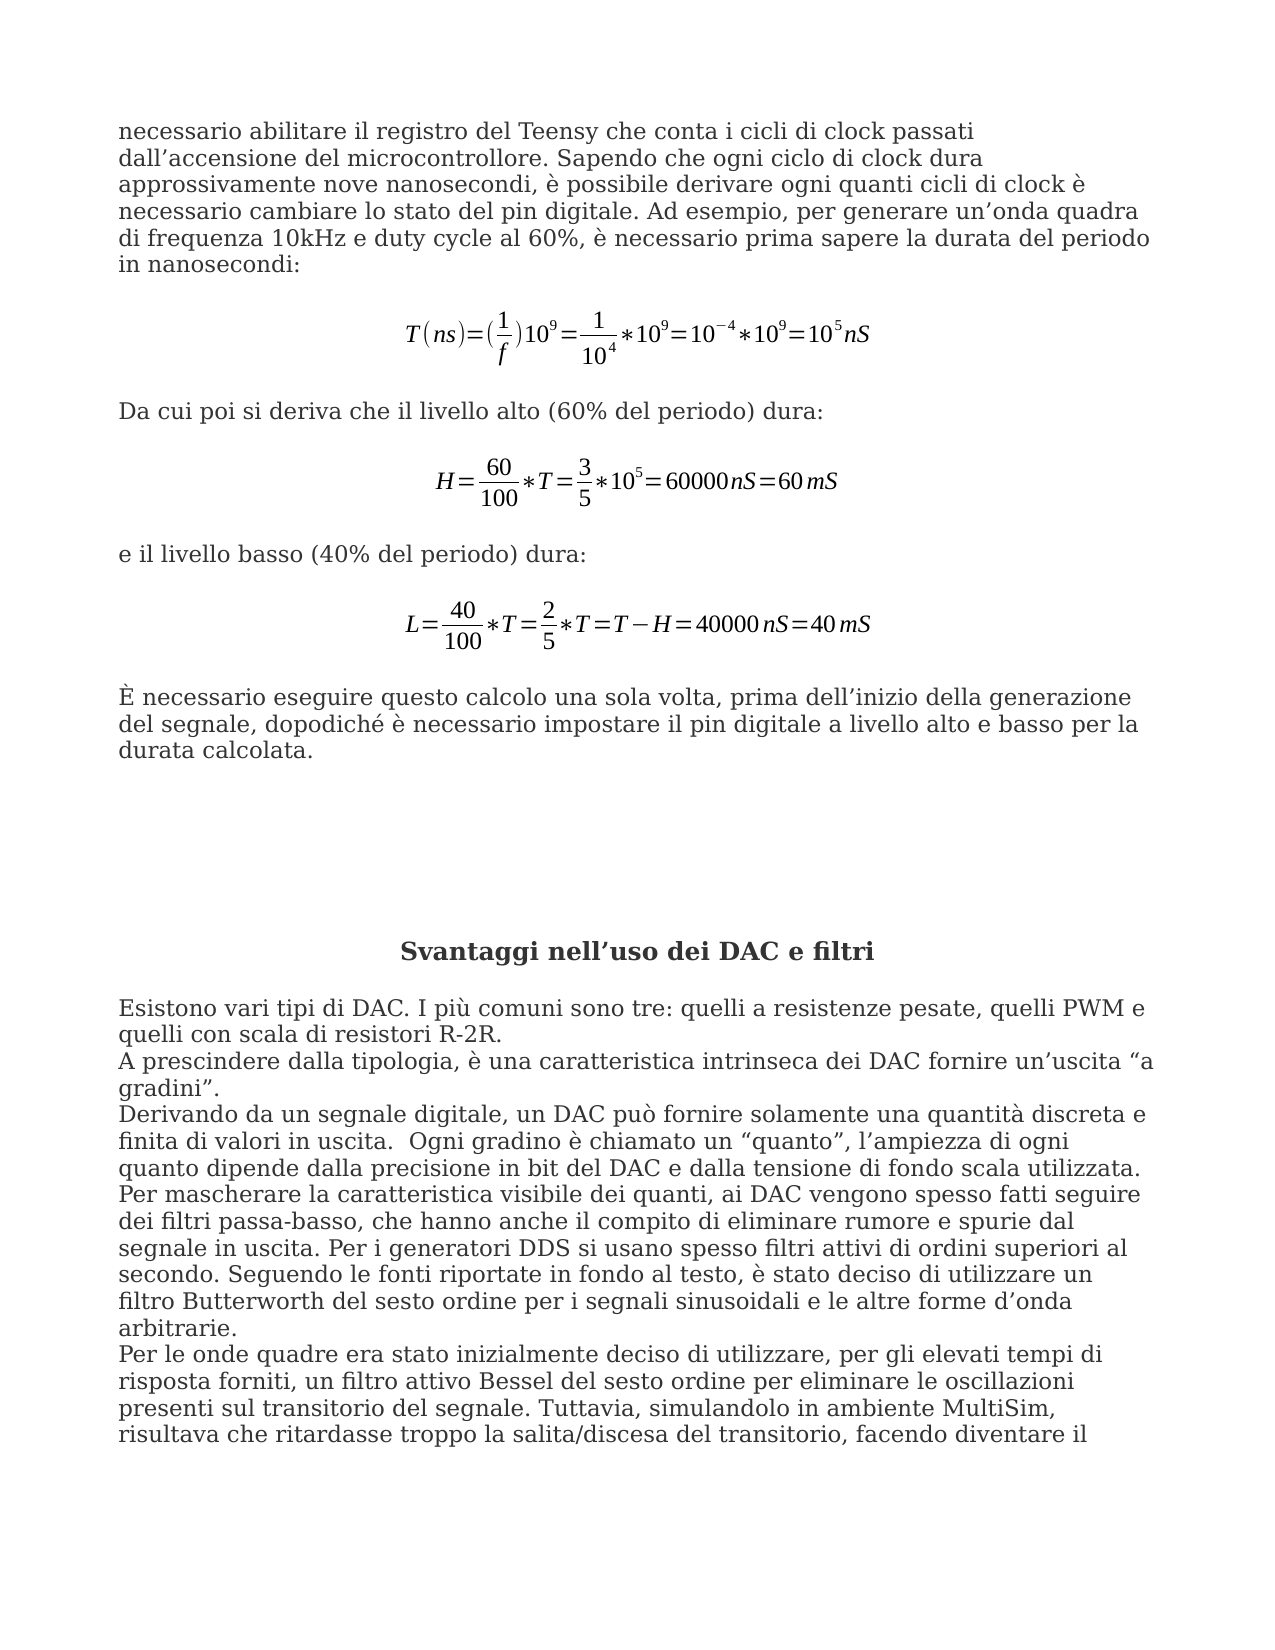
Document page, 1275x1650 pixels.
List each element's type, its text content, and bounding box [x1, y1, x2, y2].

text È necessario eseguire questo calcolo una sola volta, prima dell’inizio della generazione del segnale, dopodiché è necessario impostare il pin digitale a livello alto e basso per la durata calcolata. [118, 684, 1157, 764]
text necessario abilitare il registro del Teensy che conta i cicli di clock passati dall’accensione del microcontrollore. Sapendo che ogni ciclo di clock dura approssivamente nove nanosecondi, è possibile derivare ogni quanti cicli di clock è necessario cambiare lo stato del pin digitale. Ad esempio, per generare un’onda quadra di frequenza 10kHz e duty cycle al 60%, è necessario prima sapere la durata del periodo in nanosecondi: [118, 118, 1157, 278]
text A prescindere dalla tipologia, è una caratteristica intrinseca dei DAC fornire un’uscita “a gradini”. [118, 1048, 1157, 1102]
text Derivando da un segnale digitale, un DAC può fornire solamente una quantità discreta e finita di valori in uscita. Ogni gradino è chiamato un “quanto”, l’ampiezza di ogni quanto dipende dalla precisione in bit del DAC e dalla tensione di fondo scala utilizzata. Per mascherare la caratteristica visibile dei quanti, ai DAC vengono spesso fatti seguire dei filtri passa-basso, che hanno anche il compito di eliminare rumore e spurie dal segnale in uscita. Per i generatori DDS si usano spesso filtri attivi di ordini superiori al secondo. Seguendo le fonti riportate in fondo al testo, è stato deciso di utilizzare un filtro Butterworth del sesto ordine per i segnali sinusoidali e le altre forme d’onda arbitrarie. [118, 1102, 1157, 1342]
text Esistono vari tipi di DAC. I più comuni sono tre: quelli a resistenze pesate, quelli PWM e quelli con scala di resistori R-2R. [118, 995, 1157, 1048]
text Per le onde quadre era stato inizialmente deciso di utilizzare, per gli elevati tempi di risposta forniti, un filtro attivo Bessel del sesto ordine per eliminare le oscillazioni presenti sul transitorio del segnale. Tuttavia, simulandolo in ambiente MultiSim, risultava che ritardasse troppo la salita/discesa del transitorio, facendo diventare il [118, 1342, 1157, 1448]
text e il livello basso (40% del periodo) dura: [118, 541, 1157, 568]
text Da cui poi si deriva che il livello alto (60% del periodo) dura: [118, 398, 1157, 425]
text Svantaggi nell’uso dei DAC e filtri [118, 937, 1157, 966]
